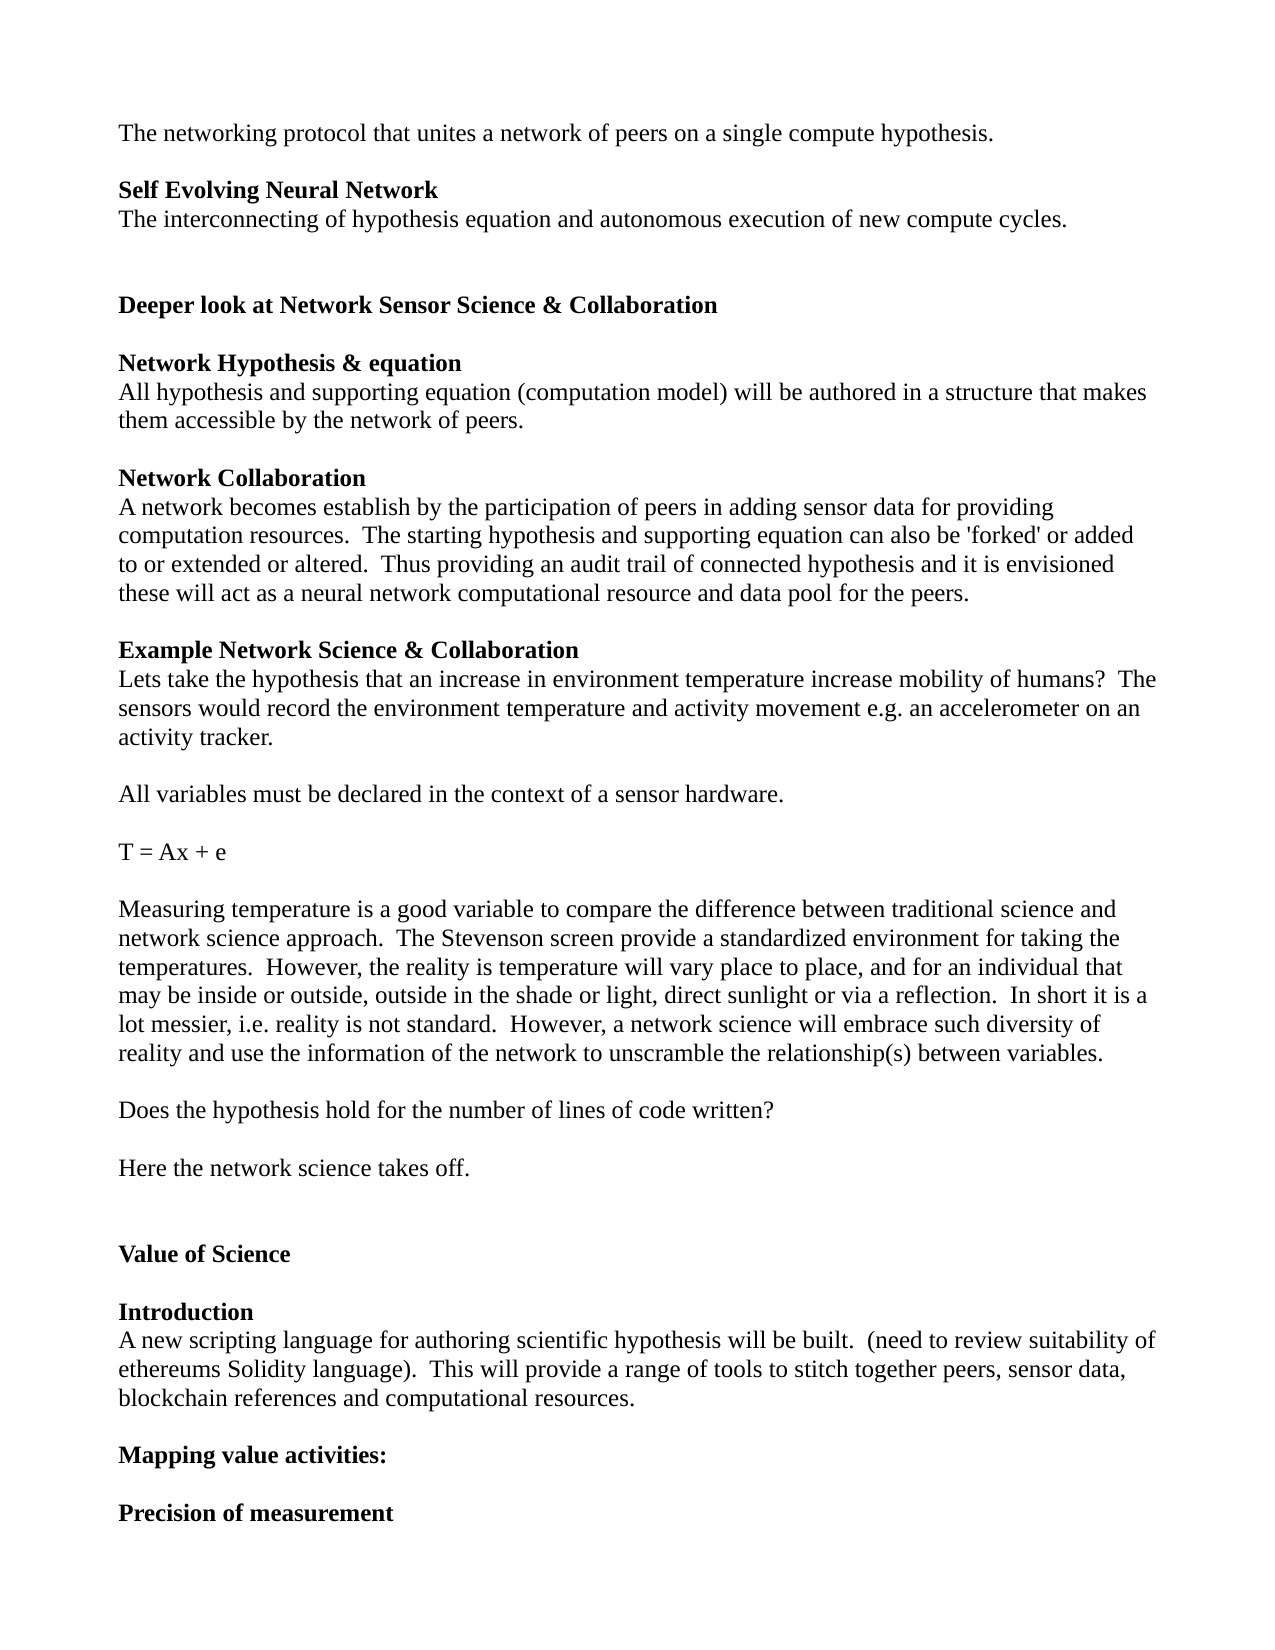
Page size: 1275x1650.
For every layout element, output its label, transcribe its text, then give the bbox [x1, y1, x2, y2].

text Deeper look at Network Sensor Science & Collaboration [118, 291, 1157, 319]
text Does the hypothesis hold for the number of lines of code written? [118, 1096, 1157, 1124]
text Measuring temperature is a good variable to compare the difference between traditional science and network science approach. The Stevenson screen provide a standardized environment for taking the temperatures. However, the reality is temperature will vary place to place, and for an individual that may be inside or outside, outside in the shade or light, direct sunlight or via a reflection. In short it is a lot messier, i.e. reality is not standard. However, a network science will embrace such diversity of reality and use the information of the network to unscramble the relationship(s) between variables. [118, 894, 1157, 1067]
text Example Network Science & Collaboration [118, 636, 1157, 664]
text Lets take the hypothesis that an increase in environment temperature increase mobility of humans? The sensors would record the environment temperature and activity movement e.g. an accelerometer on an activity tracker. [118, 664, 1157, 751]
text A network becomes establish by the participation of peers in adding sensor data for providing computation resources. The starting hypothesis and supporting equation can also be 'forked' or added to or extended or altered. Thus providing an audit trail of connected hypothesis and it is envisioned these will act as a neural network computational resource and data pool for the peers. [118, 492, 1157, 607]
text The interconnecting of hypothesis equation and autonomous execution of new compute cycles. [118, 204, 1157, 233]
text Precision of measurement [118, 1498, 1157, 1527]
text All hypothesis and supporting equation (computation model) will be authored in a structure that makes them accessible by the network of peers. [118, 377, 1157, 434]
text All variables must be declared in the context of a sensor hardware. [118, 779, 1157, 808]
text Self Evolving Neural Network [118, 176, 1157, 204]
text T = Ax + e [118, 837, 1157, 866]
text Value of Science [118, 1239, 1157, 1268]
text Introduction [118, 1297, 1157, 1326]
text Network Collaboration [118, 463, 1157, 492]
text Network Hypothesis & equation [118, 348, 1157, 377]
text A new scripting language for authoring scientific hypothesis will be built. (need to review suitability of ethereums Solidity language). This will provide a range of tools to stitch together peers, sensor data, blockchain references and computational resources. [118, 1326, 1157, 1412]
text Mapping value activities: [118, 1441, 1157, 1469]
text Here the network science takes off. [118, 1153, 1157, 1182]
text The networking protocol that unites a network of peers on a single compute hypothesis. [118, 118, 1157, 147]
